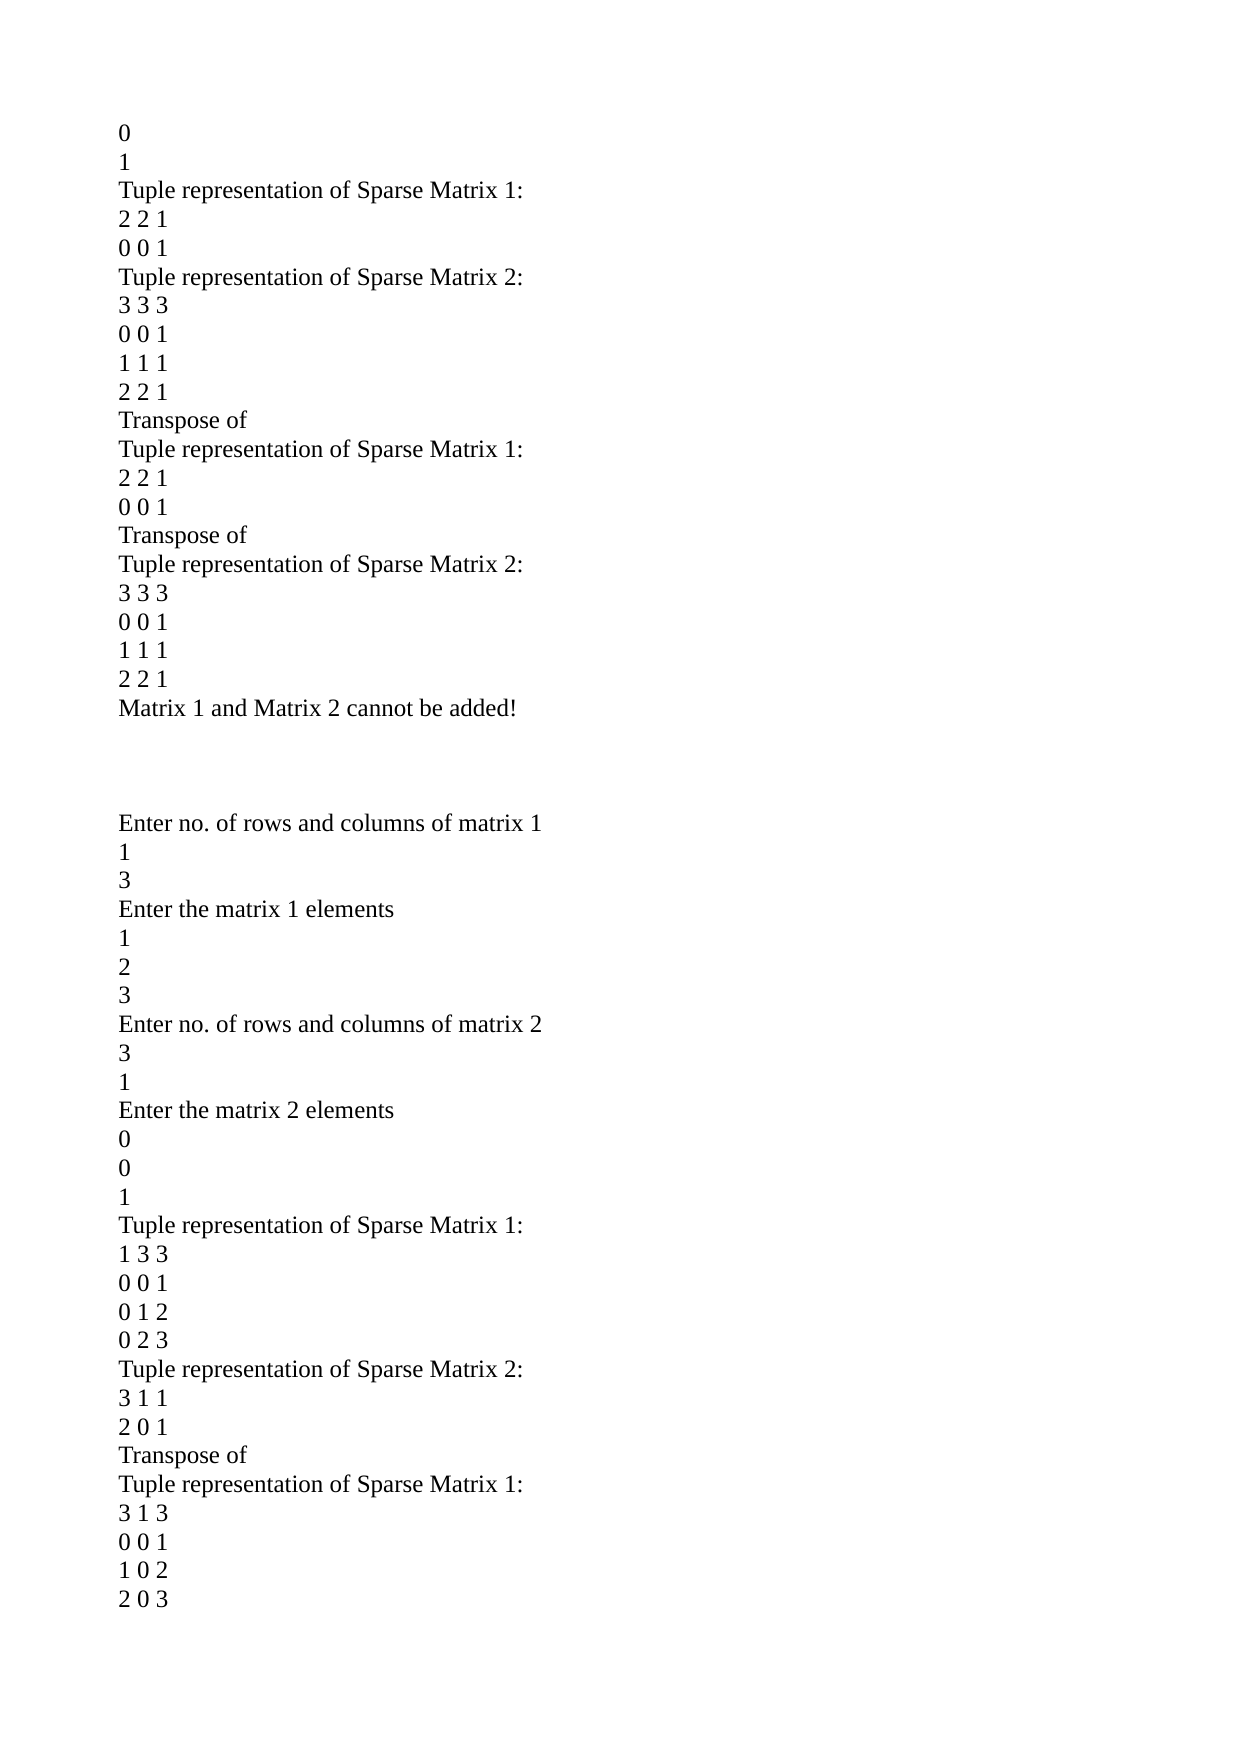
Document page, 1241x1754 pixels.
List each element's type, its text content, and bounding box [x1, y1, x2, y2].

text 2 2 1 [118, 377, 1122, 406]
text 1 3 3 [118, 1239, 1122, 1268]
text 1 [118, 147, 1122, 176]
text Tuple representation of Sparse Matrix 2: [118, 262, 1122, 291]
text 0 [118, 1124, 1122, 1153]
text 0 1 2 [118, 1297, 1122, 1326]
text 2 0 1 [118, 1412, 1122, 1441]
text Transpose of [118, 1441, 1122, 1469]
text 0 [118, 118, 1122, 147]
text 0 0 1 [118, 607, 1122, 636]
text 3 3 3 [118, 291, 1122, 319]
text 1 [118, 1182, 1122, 1211]
text Transpose of [118, 406, 1122, 434]
text 1 [118, 837, 1122, 866]
text 2 0 3 [118, 1584, 1122, 1613]
text 0 0 1 [118, 1268, 1122, 1297]
text Tuple representation of Sparse Matrix 1: [118, 1469, 1122, 1498]
text Enter the matrix 2 elements [118, 1096, 1122, 1124]
text 1 0 2 [118, 1556, 1122, 1584]
text Matrix 1 and Matrix 2 cannot be added! [118, 693, 1122, 722]
text 3 [118, 1038, 1122, 1067]
text 0 0 1 [118, 492, 1122, 521]
text 2 2 1 [118, 664, 1122, 693]
text 0 2 3 [118, 1326, 1122, 1354]
text 1 1 1 [118, 636, 1122, 664]
text Tuple representation of Sparse Matrix 1: [118, 434, 1122, 463]
text 2 [118, 952, 1122, 981]
text Transpose of [118, 521, 1122, 549]
text Tuple representation of Sparse Matrix 2: [118, 549, 1122, 578]
text 3 [118, 866, 1122, 894]
text 0 [118, 1153, 1122, 1182]
text 2 2 1 [118, 204, 1122, 233]
text Enter the matrix 1 elements [118, 894, 1122, 923]
text 3 1 1 [118, 1383, 1122, 1412]
text 1 [118, 1067, 1122, 1096]
text 0 0 1 [118, 233, 1122, 262]
text 0 0 1 [118, 319, 1122, 348]
text Tuple representation of Sparse Matrix 1: [118, 1211, 1122, 1239]
text 3 [118, 981, 1122, 1009]
text 0 0 1 [118, 1527, 1122, 1556]
text Tuple representation of Sparse Matrix 2: [118, 1354, 1122, 1383]
text 1 1 1 [118, 348, 1122, 377]
text 3 3 3 [118, 578, 1122, 607]
text 1 [118, 923, 1122, 952]
text 3 1 3 [118, 1498, 1122, 1527]
text Enter no. of rows and columns of matrix 2 [118, 1009, 1122, 1038]
text 2 2 1 [118, 463, 1122, 492]
text Enter no. of rows and columns of matrix 1 [118, 808, 1122, 837]
text Tuple representation of Sparse Matrix 1: [118, 176, 1122, 204]
